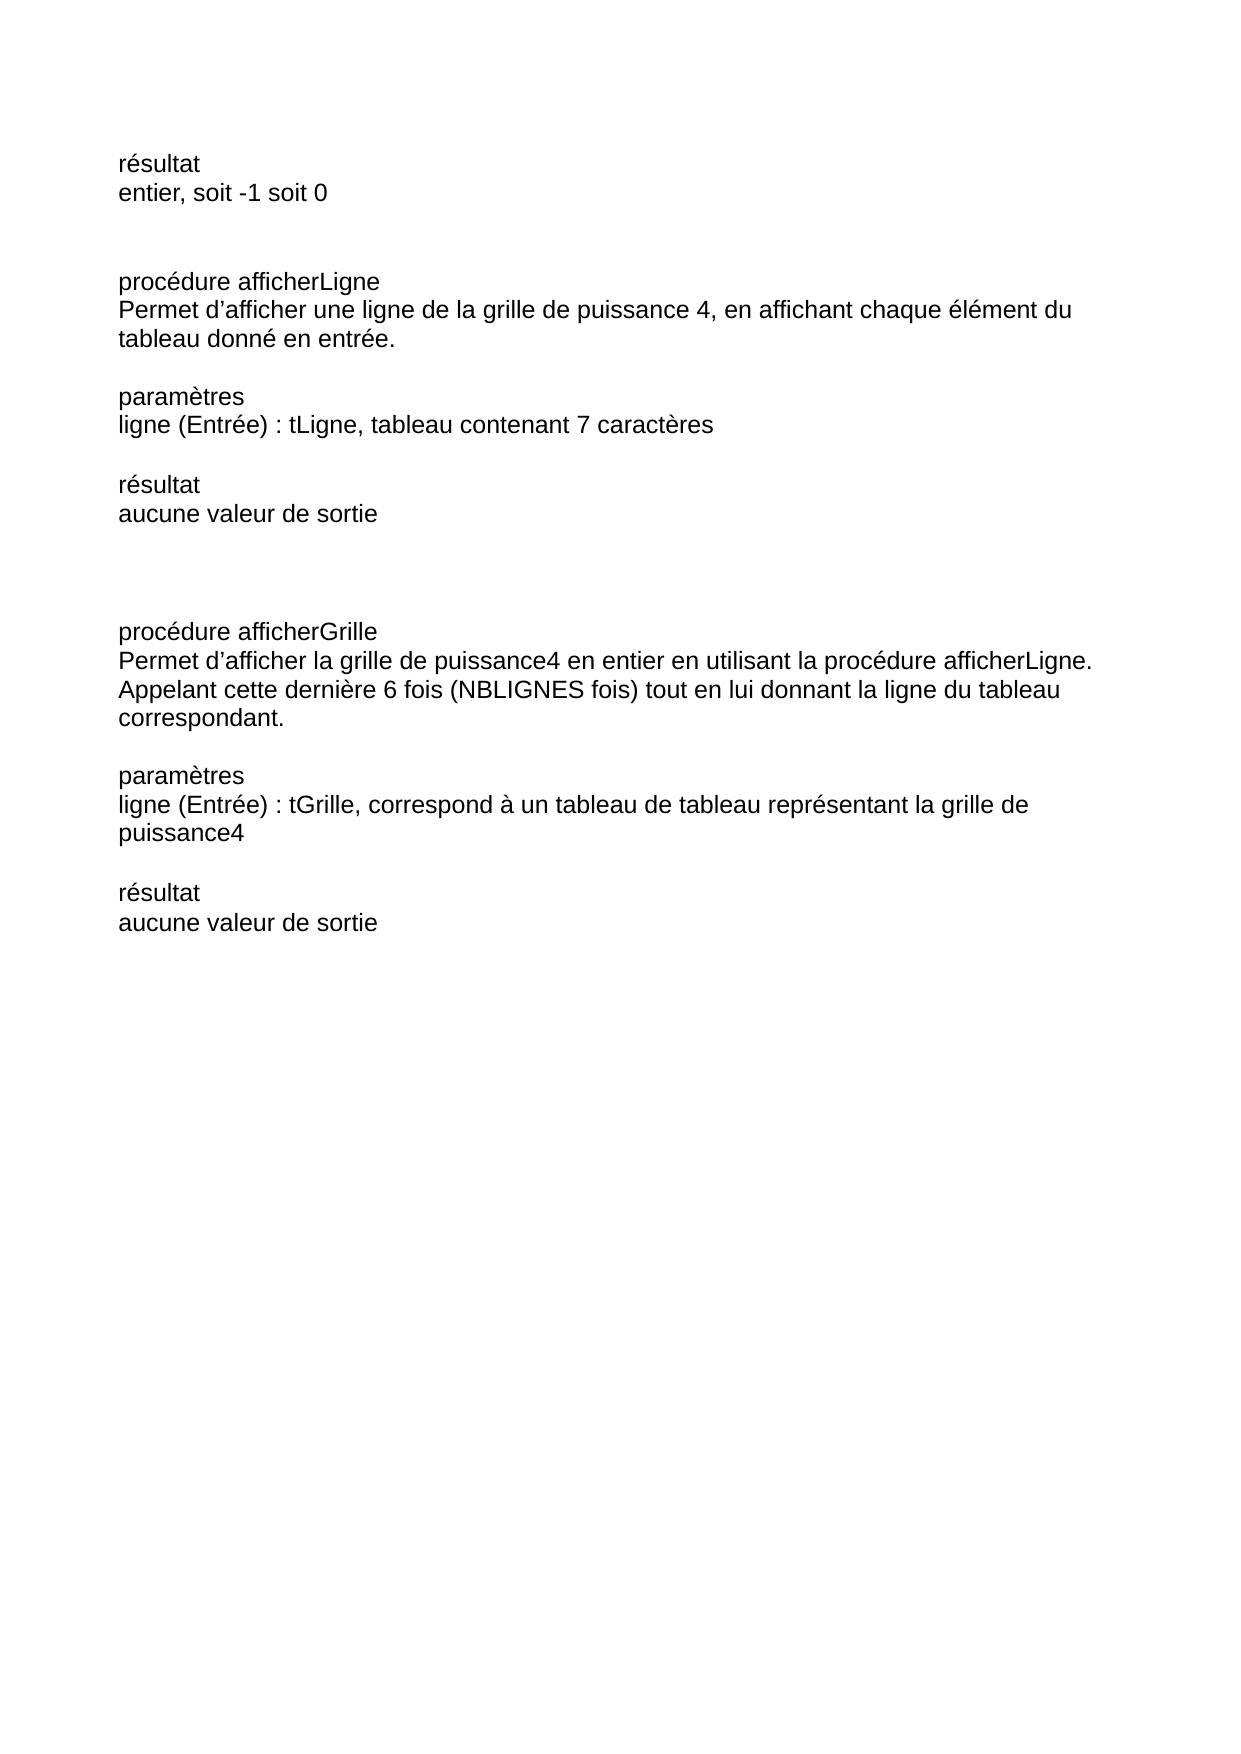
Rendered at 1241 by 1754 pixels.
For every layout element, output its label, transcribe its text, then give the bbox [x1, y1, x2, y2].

text résultat entier, soit -1 soit 0 [118, 118, 1122, 207]
text paramètres ligne (Entrée) : tLigne, tableau contenant 7 caractères [118, 353, 1122, 439]
text résultat aucune valeur de sortie [118, 439, 1122, 528]
text procédure afficherGrille Permet d’afficher la grille de puissance4 en entier en utilisant la procédure afficherLigne. Appelant cette dernière 6 fois (NBLIGNES fois) tout en lui donnant la ligne du tableau correspondant. [118, 617, 1122, 732]
text paramètres ligne (Entrée) : tGrille, correspond à un tableau de tableau représentant la grille de puissance4 [118, 732, 1122, 847]
text résultat aucune valeur de sortie [118, 847, 1122, 936]
text procédure afficherLigne Permet d’afficher une ligne de la grille de puissance 4, en affichant chaque élément du tableau donné en entrée. [118, 267, 1122, 353]
